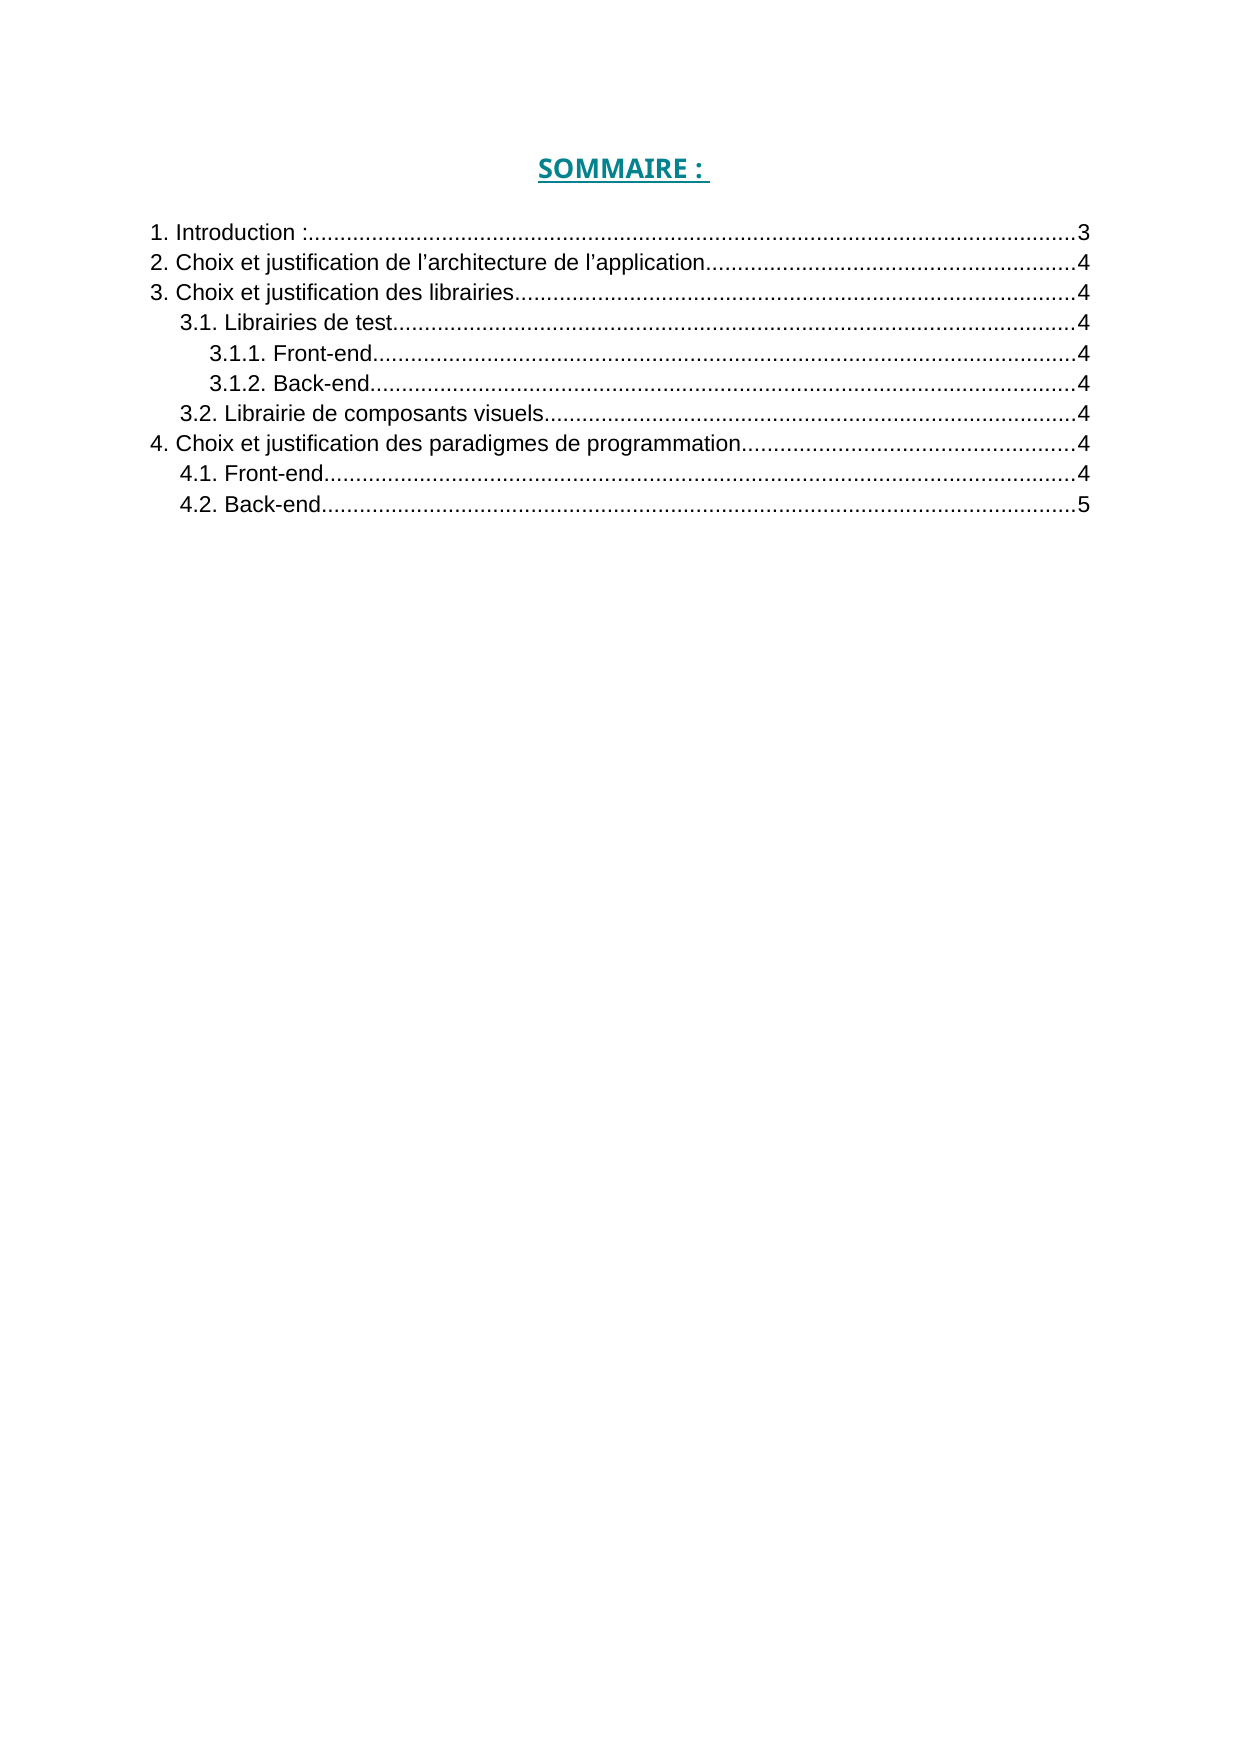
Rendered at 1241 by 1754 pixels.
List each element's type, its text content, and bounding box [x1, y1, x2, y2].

text 3.1.2. Back-end 4 [209, 370, 1090, 396]
text SOMMAIRE : [150, 150, 1090, 187]
text 4. Choix et justification des paradigmes de programmation 4 [150, 430, 1090, 457]
text 2. Choix et justification de l’architecture de l’application 4 [150, 249, 1090, 275]
text 3. Choix et justification des librairies 4 [150, 279, 1090, 306]
text 4.2. Back-end 5 [179, 491, 1090, 517]
text 4.1. Front-end 4 [179, 460, 1090, 487]
text 3.1. Librairies de test 4 [179, 309, 1090, 336]
text 3.1.1. Front-end 4 [209, 339, 1090, 366]
text 3.2. Librairie de composants visuels 4 [179, 400, 1090, 426]
text 1. Introduction : 3 [150, 219, 1090, 245]
